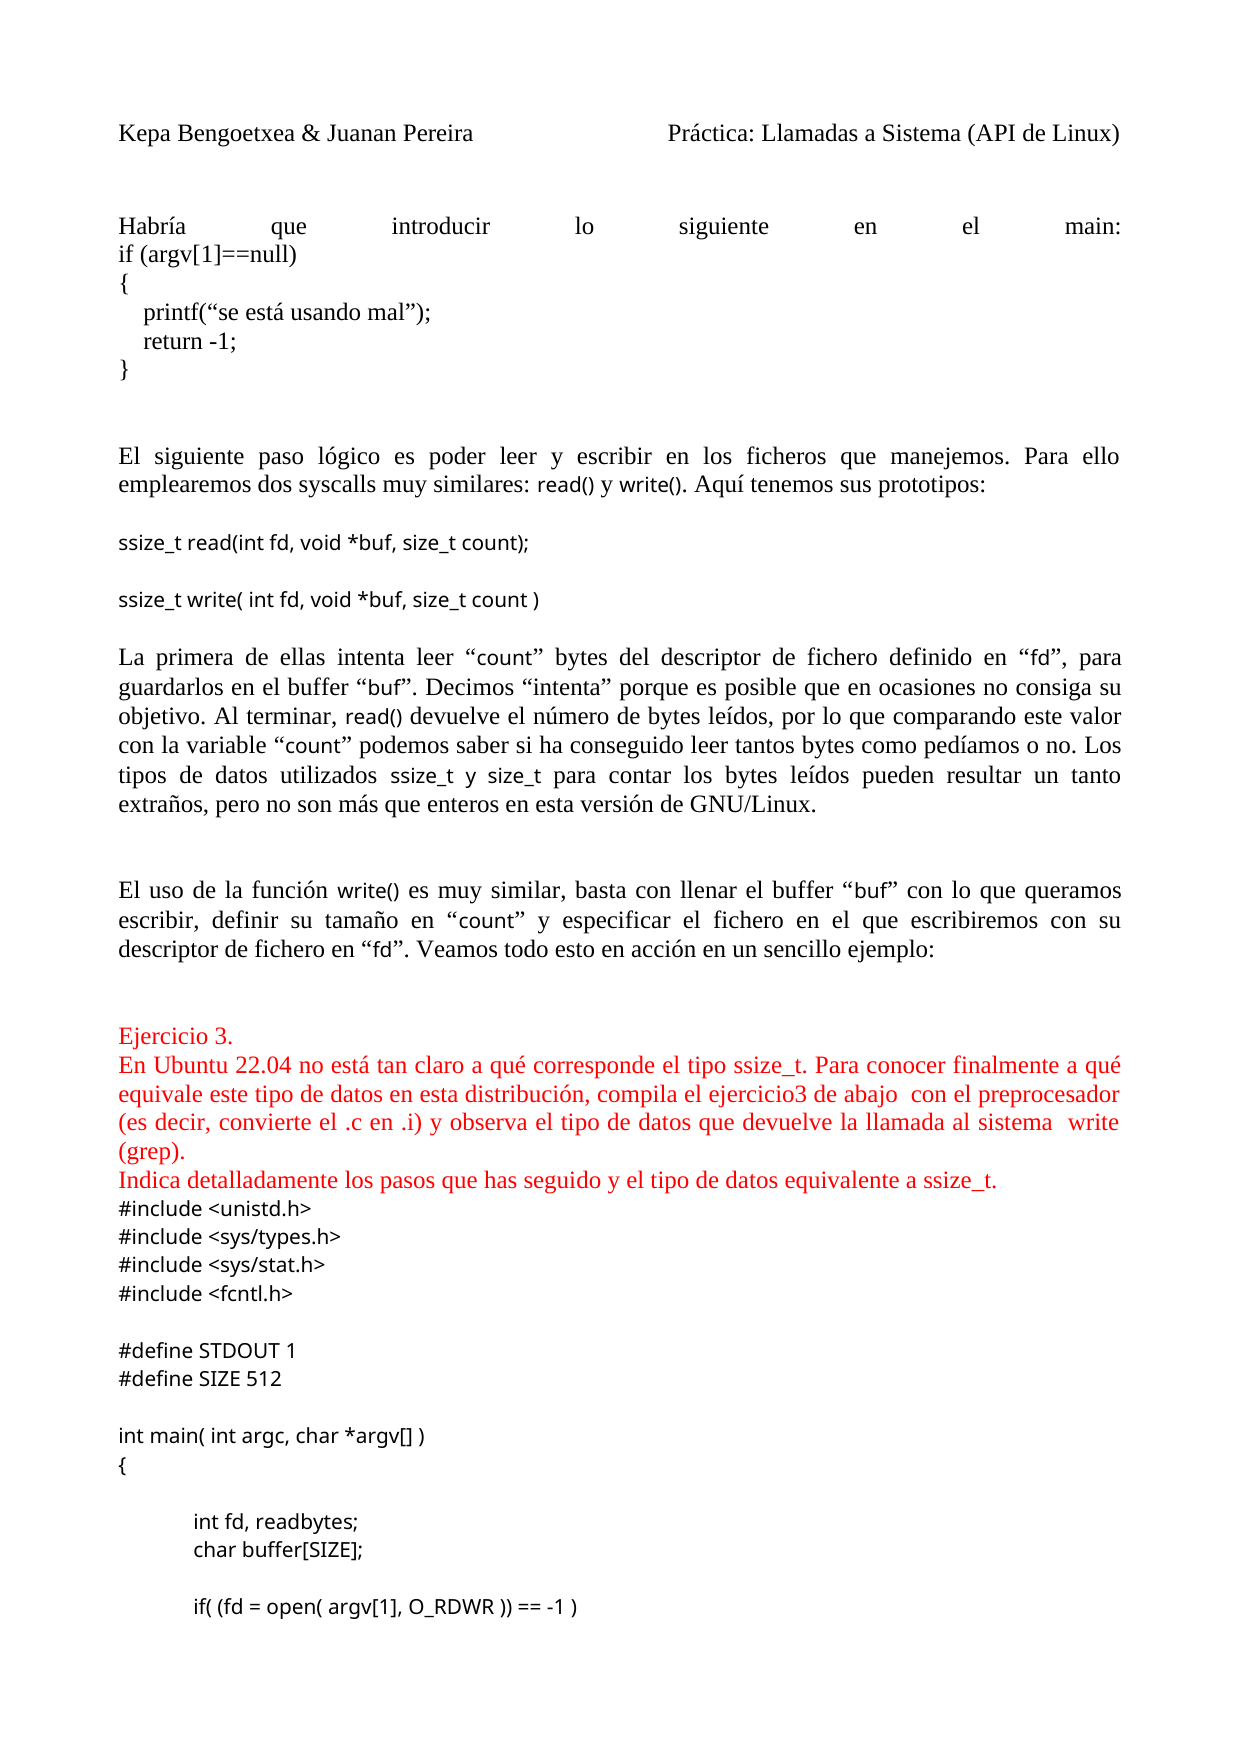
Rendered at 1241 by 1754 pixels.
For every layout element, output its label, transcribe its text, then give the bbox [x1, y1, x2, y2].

text { [118, 1450, 1122, 1478]
text #define SIZE 512 [118, 1364, 1122, 1393]
text #include <fcntl.h> [118, 1279, 1122, 1307]
text #include <sys/types.h> [118, 1222, 1122, 1251]
text if( (fd = open( argv[1], O_RDWR )) == -1 ) [118, 1592, 1122, 1621]
text int main( int argc, char *argv[] ) [118, 1421, 1122, 1450]
text El uso de la función write() es muy similar, basta con llenar el buffer “buf” con lo que queramos escribir, definir su tamaño en “count” y especificar el fichero en el que escribiremos con su descriptor de fichero en “fd”. Veamos todo esto en acción en un sencillo ejemplo: [118, 875, 1122, 964]
text ssize_t read(int fd, void *buf, size_t count); [118, 528, 1122, 556]
text #include <unistd.h> [118, 1194, 1122, 1222]
text Ejercicio 3. [118, 1021, 1122, 1050]
table_header Habría que introducir lo siguiente en el main: if (argv[1]==null) { printf(“se está usando mal”); return -1; } [118, 211, 1122, 383]
text En Ubuntu 22.04 no está tan claro a qué corresponde el tipo ssize_t. Para conocer finalmente a qué equivale este tipo de datos en esta distribución, compila el ejercicio3 de abajo con el preprocesador (es decir, convierte el .c en .i) y observa el tipo de datos que devuelve la llamada al sistema write (grep). [118, 1050, 1122, 1165]
text ssize_t write( int fd, void *buf, size_t count ) [118, 585, 1122, 613]
text char buffer[SIZE]; [118, 1535, 1122, 1564]
text El siguiente paso lógico es poder leer y escribir en los ficheros que manejemos. Para ello emplearemos dos syscalls muy similares: read() y write(). Aquí tenemos sus prototipos: [118, 441, 1122, 499]
text La primera de ellas intenta leer “count” bytes del descriptor de fichero definido en “fd”, para guardarlos en el buffer “buf”. Decimos “intenta” porque es posible que en ocasiones no consiga su objetivo. Al terminar, read() devuelve el número de bytes leídos, por lo que comparando este valor con la variable “count” podemos saber si ha conseguido leer tantos bytes como pedíamos o no. Los tipos de datos utilizados ssize_t y size_t para contar los bytes leídos pueden resultar un tanto extraños, pero no son más que enteros en esta versión de GNU/Linux. [118, 642, 1122, 818]
text int fd, readbytes; [118, 1507, 1122, 1535]
text #include <sys/stat.h> [118, 1251, 1122, 1279]
text #define STDOUT 1 [118, 1336, 1122, 1364]
text Indica detalladamente los pasos que has seguido y el tipo de datos equivalente a ssize_t. [118, 1165, 1122, 1194]
